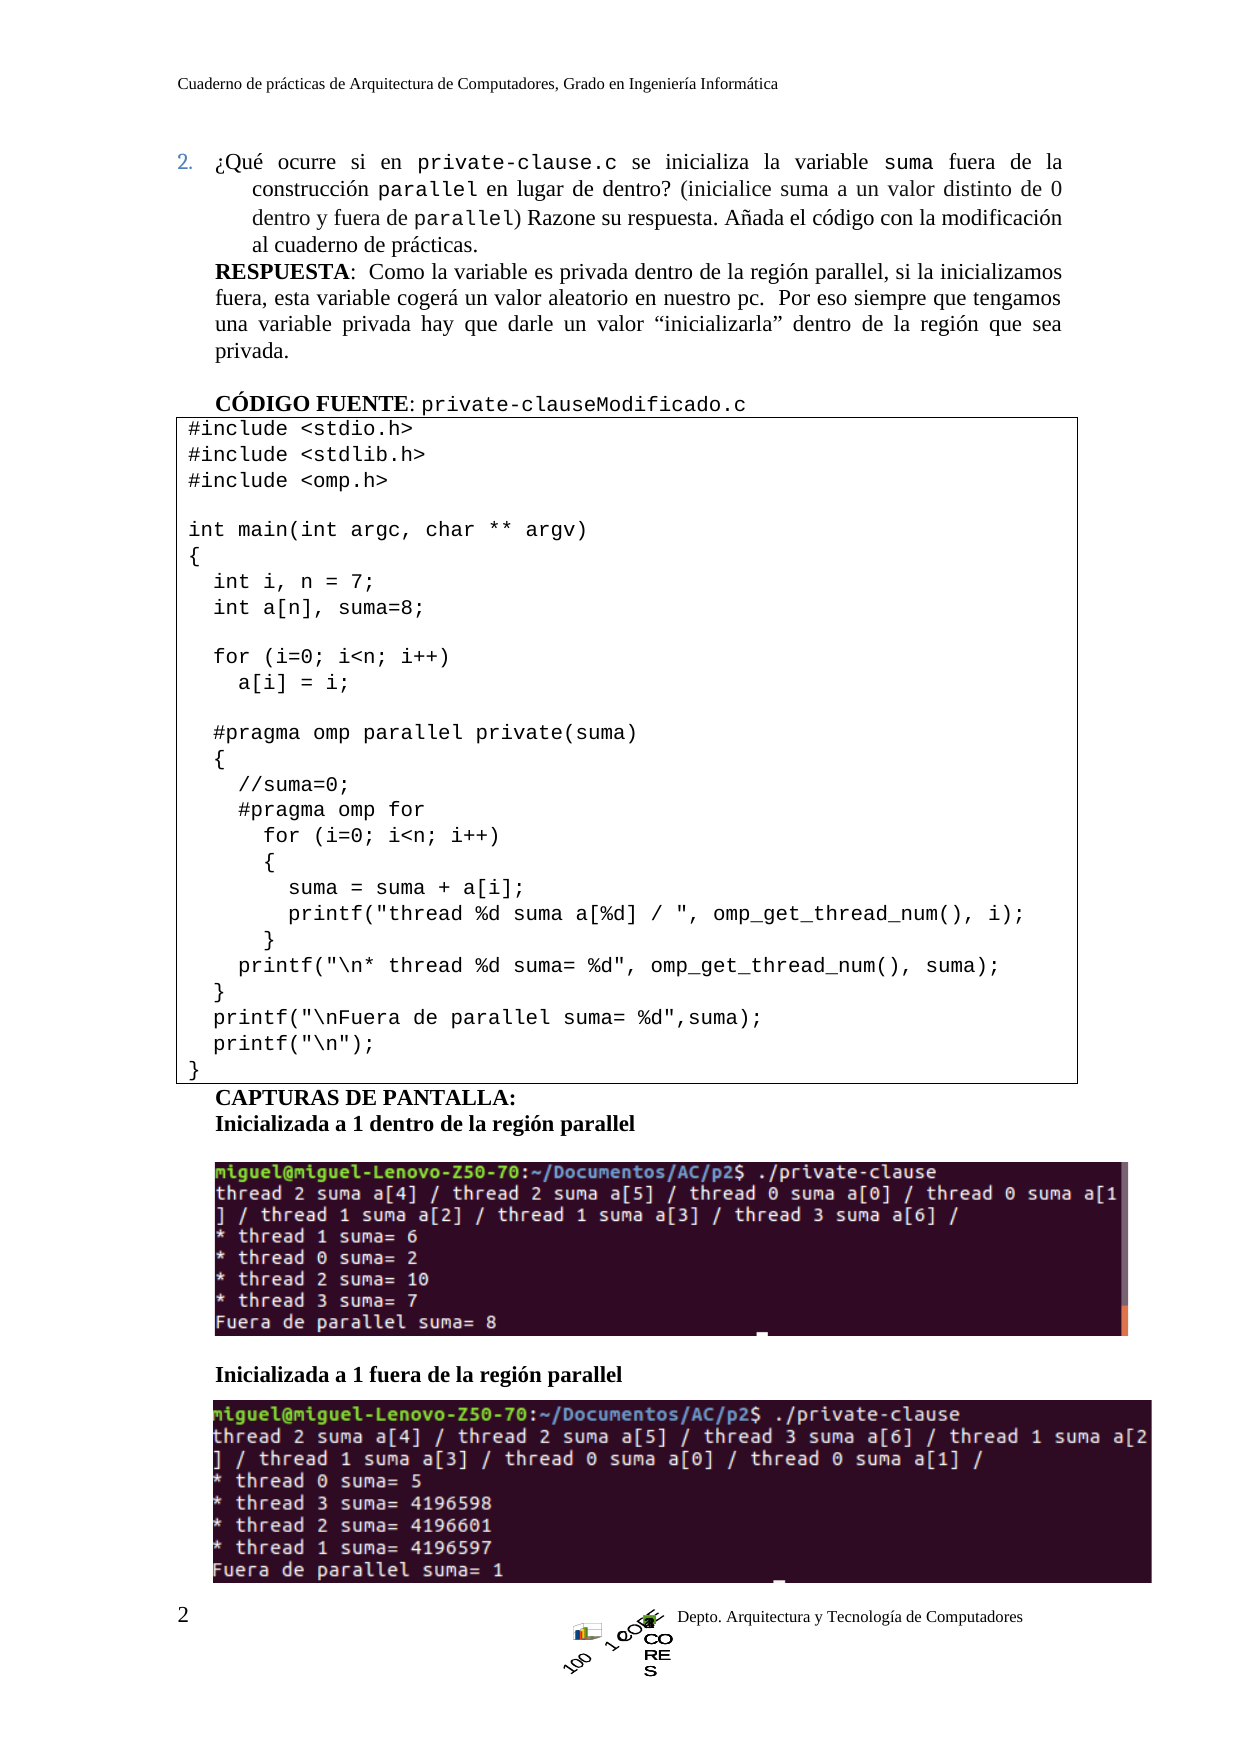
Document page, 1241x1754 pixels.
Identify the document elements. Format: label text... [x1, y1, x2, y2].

text RESPUESTA: Como la variable es privada dentro de la región parallel, si la inicializamos fuera, esta variable cogerá un valor aleatorio en nuestro pc. Por eso siempre que tengamos una variable privada hay que darle un valor “inicializarla” dentro de la región que sea privada. [215, 258, 1063, 363]
table_header #include <stdio.h> #include <stdlib.h> #include <omp.h> int main(int argc, char ** argv) { int i, n = 7; int a[n], suma=8; for (i=0; i<n; i++) a[i] = i; #pragma omp parallel private(suma) { //suma=0; #pragma omp for for (i=0; i<n; i++) { suma = suma + a[i]; printf("thread %d suma a[%d] / ", omp_get_thread_num(), i); } printf("\n* thread %d suma= %d", omp_get_thread_num(), suma); } printf("\nFuera de parallel suma= %d",suma); printf("\n"); } [177, 418, 1077, 1082]
picture [214, 1162, 1129, 1336]
text CÓDIGO FUENTE: private-clauseModificado.c [215, 389, 1063, 417]
text Inicializada a 1 fuera de la región parallel [215, 1362, 1063, 1388]
text CAPTURAS DE PANTALLA: [215, 1084, 1063, 1110]
picture [213, 1400, 1152, 1583]
list ¿Qué ocurre si en private-clause.c se inicializa la variable suma fuera de la construcción parallel en lugar de dentro? (inicialice suma a un valor distinto de 0 dentro y fuera de parallel) Razone su respuesta. Añada el código con la modificación al cuaderno de prácticas. [177, 148, 1063, 258]
text Inicializada a 1 dentro de la región parallel [215, 1110, 1063, 1136]
